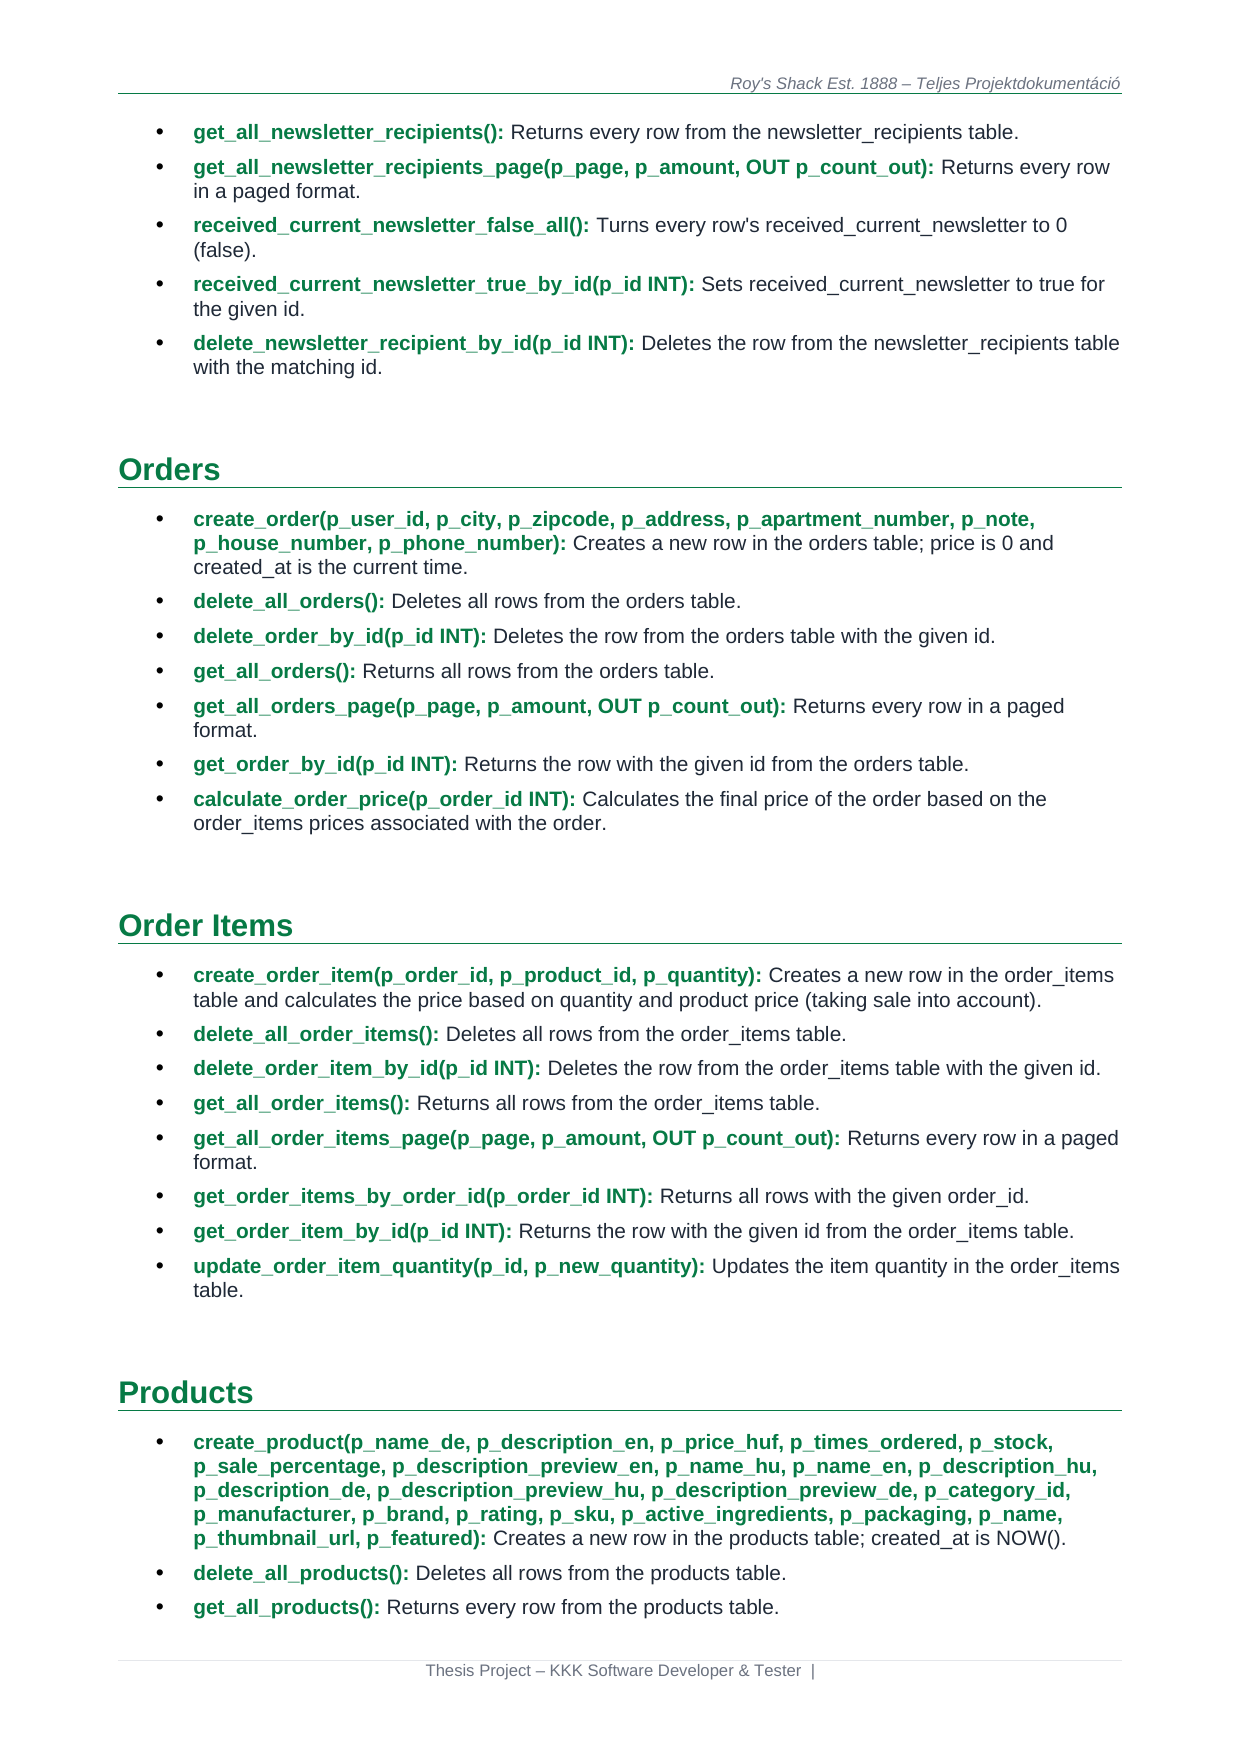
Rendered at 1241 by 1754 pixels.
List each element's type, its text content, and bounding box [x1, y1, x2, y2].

list create_product(p_name_de, p_description_en, p_price_huf, p_times_ordered, p_stock, p_sale_percentage, p_description_preview_en, p_name_hu, p_name_en, p_description_hu, p_description_de, p_description_preview_hu, p_description_preview_de, p_category_id, p_manufacturer, p_brand, p_rating, p_sku, p_active_ingredients, p_packaging, p_name, p_thumbnail_url, p_featured): Creates a new row in the products table; created_at is NOW(). [156, 1428, 1122, 1550]
list get_all_newsletter_recipients(): Returns every row from the newsletter_recipients table. [156, 118, 1122, 144]
subtitle Orders [118, 451, 1122, 487]
list delete_all_orders(): Deletes all rows from the orders table. [156, 587, 1122, 614]
list get_all_orders_page(p_page, p_amount, OUT p_count_out): Returns every row in a paged format. [156, 692, 1122, 742]
list get_order_by_id(p_id INT): Returns the row with the given id from the orders table. [156, 750, 1122, 777]
list get_order_items_by_order_id(p_order_id INT): Returns all rows with the given order_id. [156, 1182, 1122, 1209]
subtitle Products [118, 1374, 1122, 1410]
list delete_order_by_id(p_id INT): Deletes the row from the orders table with the given id. [156, 622, 1122, 648]
subtitle Order Items [118, 907, 1122, 943]
list calculate_order_price(p_order_id INT): Calculates the final price of the order based on the order_items prices associated with the order. [156, 785, 1122, 835]
list get_all_order_items_page(p_page, p_amount, OUT p_count_out): Returns every row in a paged format. [156, 1124, 1122, 1174]
list get_order_item_by_id(p_id INT): Returns the row with the given id from the order_items table. [156, 1217, 1122, 1243]
list get_all_newsletter_recipients_page(p_page, p_amount, OUT p_count_out): Returns every row in a paged format. [156, 153, 1122, 203]
list received_current_newsletter_true_by_id(p_id INT): Sets received_current_newsletter to true for the given id. [156, 270, 1122, 320]
list delete_newsletter_recipient_by_id(p_id INT): Deletes the row from the newsletter_recipients table with the matching id. [156, 329, 1122, 379]
list delete_all_products(): Deletes all rows from the products table. [156, 1558, 1122, 1585]
list update_order_item_quantity(p_id, p_new_quantity): Updates the item quantity in the order_items table. [156, 1252, 1122, 1302]
list delete_order_item_by_id(p_id INT): Deletes the row from the order_items table with the given id. [156, 1054, 1122, 1081]
list create_order_item(p_order_id, p_product_id, p_quantity): Creates a new row in the order_items table and calculates the price based on quantity and product price (taking sale into account). [156, 961, 1122, 1011]
list get_all_order_items(): Returns all rows from the order_items table. [156, 1089, 1122, 1115]
list get_all_orders(): Returns all rows from the orders table. [156, 657, 1122, 683]
list delete_all_order_items(): Deletes all rows from the order_items table. [156, 1020, 1122, 1046]
list create_order(p_user_id, p_city, p_zipcode, p_address, p_apartment_number, p_note, p_house_number, p_phone_number): Creates a new row in the orders table; price is 0 and created_at is the current time. [156, 505, 1122, 579]
list received_current_newsletter_false_all(): Turns every row's received_current_newsletter to 0 (false). [156, 211, 1122, 262]
list get_all_products(): Returns every row from the products table. [156, 1593, 1122, 1619]
